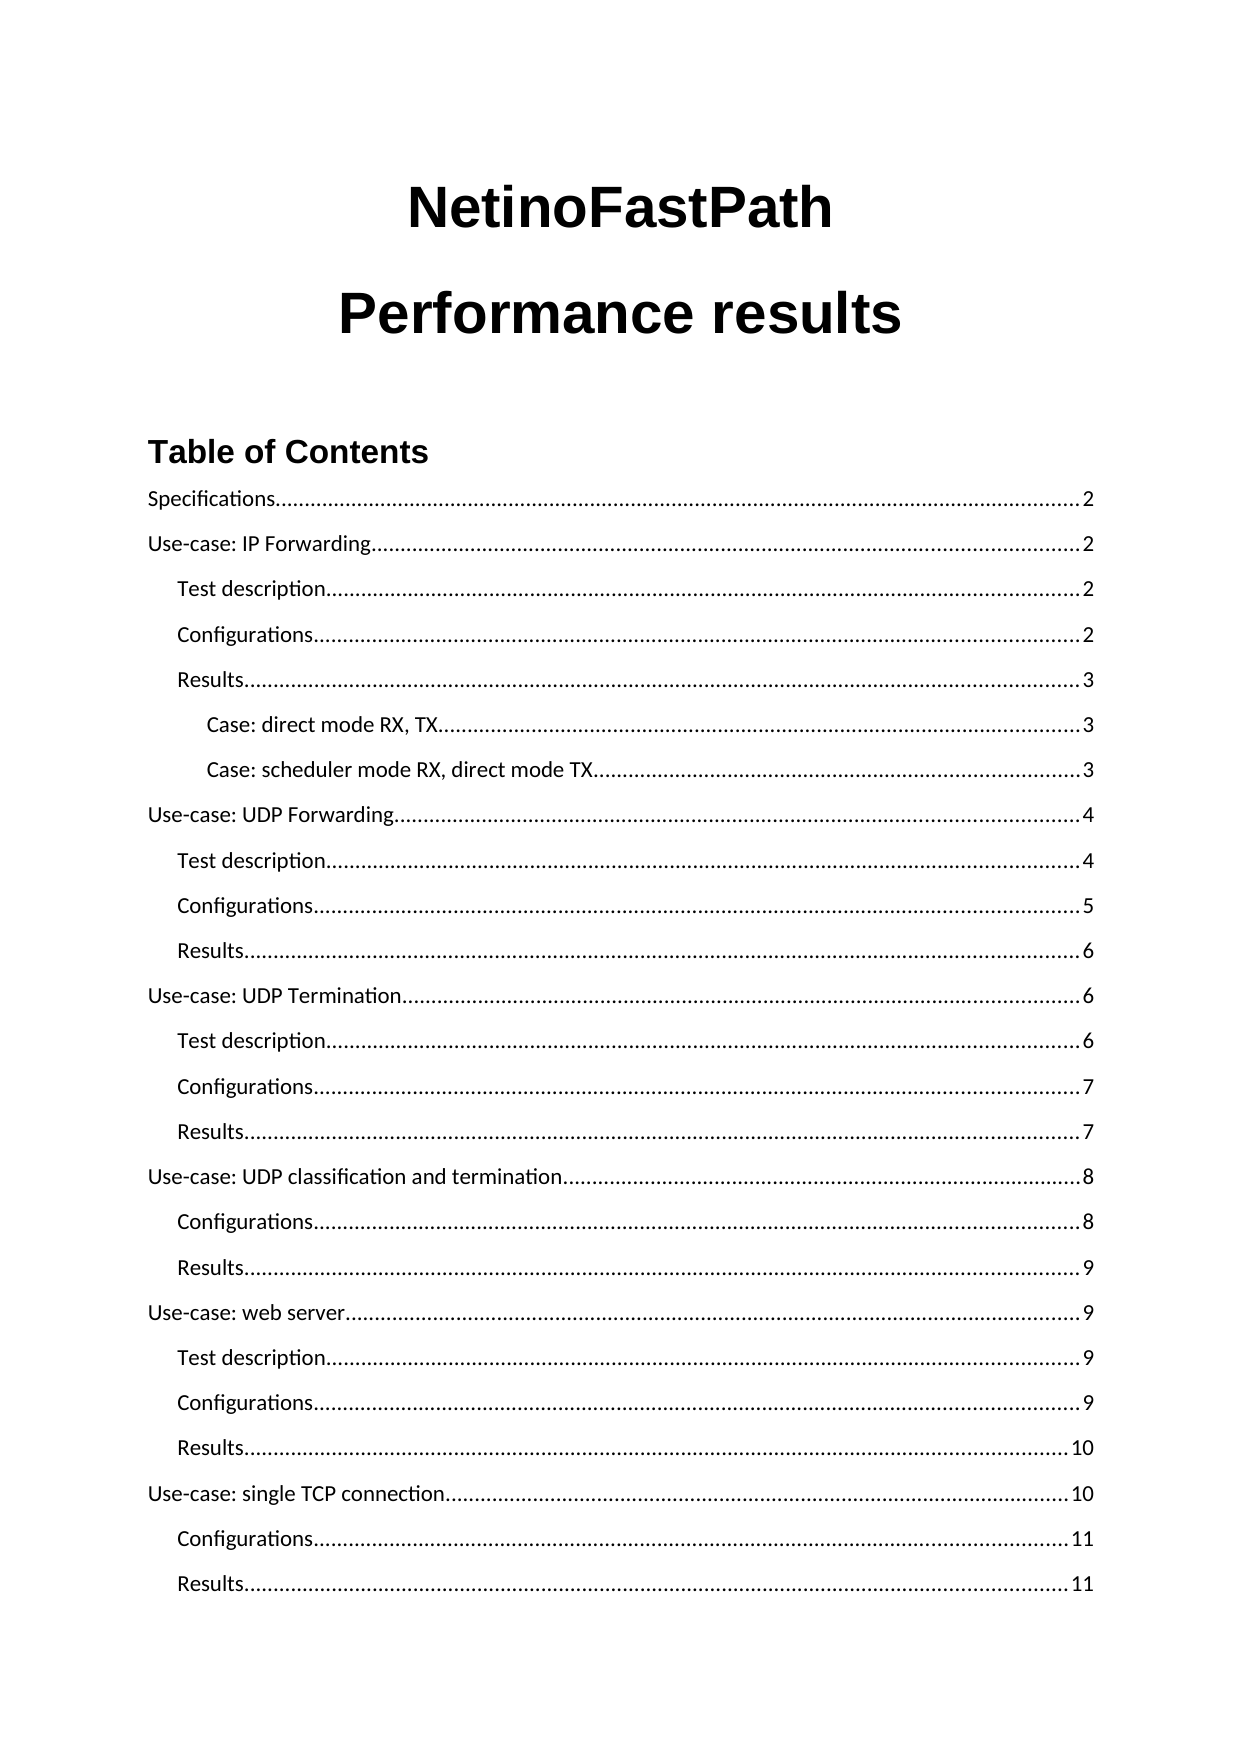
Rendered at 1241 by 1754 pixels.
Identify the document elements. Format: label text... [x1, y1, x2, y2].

text Results 6 [177, 936, 1094, 964]
text Use-case: UDP Forwarding 4 [148, 801, 1094, 828]
text Use-case: UDP Termination 6 [148, 981, 1094, 1009]
text Use-case: UDP classification and termination 8 [148, 1162, 1094, 1190]
text Specifications 2 [148, 484, 1094, 512]
text Results 11 [177, 1569, 1094, 1597]
text Results 9 [177, 1253, 1094, 1281]
text Configurations 7 [177, 1072, 1094, 1100]
text Results 3 [177, 665, 1094, 693]
text Test description 4 [177, 846, 1094, 874]
text Test description 2 [177, 574, 1094, 602]
text Configurations 11 [177, 1524, 1094, 1552]
text Results 7 [177, 1117, 1094, 1145]
text Configurations 8 [177, 1207, 1094, 1235]
text Configurations 9 [177, 1388, 1094, 1416]
text Case: direct mode RX, TX 3 [207, 710, 1094, 738]
title NetinoFastPath [148, 173, 1094, 240]
text Use-case: IP Forwarding 2 [148, 529, 1094, 557]
text Case: scheduler mode RX, direct mode TX 3 [207, 755, 1094, 783]
text Use-case: single TCP connection 10 [148, 1479, 1094, 1507]
text Test description 9 [177, 1343, 1094, 1371]
title Performance results [148, 278, 1094, 346]
text Use-case: web server 9 [148, 1298, 1094, 1326]
text Configurations 5 [177, 891, 1094, 919]
text Configurations 2 [177, 620, 1094, 648]
subtitle Table of Contents [148, 432, 1094, 471]
text Results 10 [177, 1433, 1094, 1461]
text Test description 6 [177, 1027, 1094, 1054]
